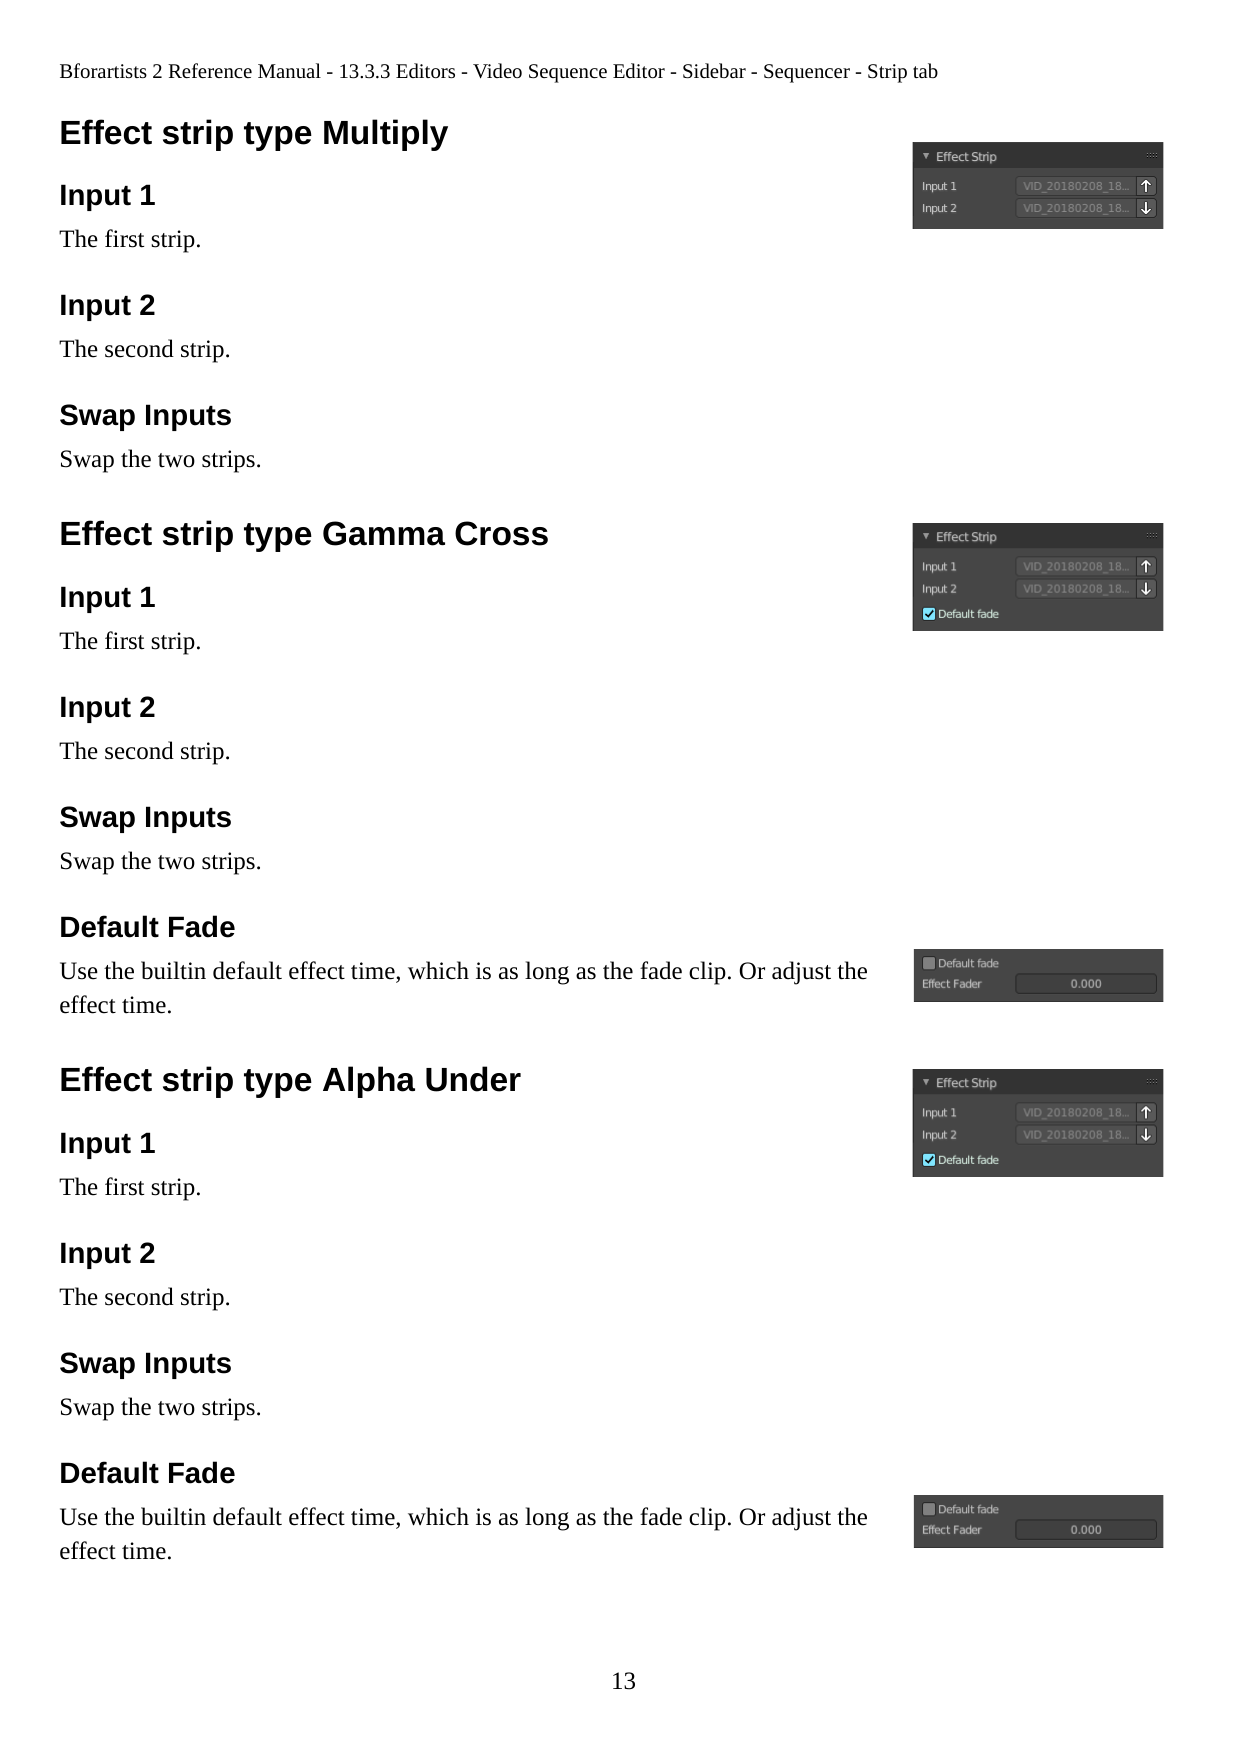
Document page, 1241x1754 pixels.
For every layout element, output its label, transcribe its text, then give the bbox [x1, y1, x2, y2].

text The second strip. [59, 736, 1181, 765]
text Use the builtin default effect time, which is as long as the fade clip. Or adjust the effect time. [59, 1502, 1181, 1565]
subtitle Effect strip type Multiply [59, 113, 1181, 151]
text The first strip. [59, 626, 1181, 655]
subtitle Input 2 [59, 690, 1181, 724]
subtitle Input 2 [59, 288, 1181, 322]
subtitle [1164, 178, 1181, 212]
text Swap the two strips. [59, 846, 1181, 875]
text Swap the two strips. [59, 1392, 1181, 1421]
subtitle Effect strip type Gamma Cross [59, 514, 1181, 553]
text The second strip. [59, 1282, 1181, 1311]
subtitle Swap Inputs [59, 800, 1181, 833]
subtitle Input 1 [59, 178, 912, 212]
subtitle [1164, 1126, 1181, 1160]
text Swap the two strips. [59, 444, 1181, 473]
subtitle Effect strip type Alpha Under [59, 1060, 1181, 1099]
subtitle Default Fade [59, 1456, 1181, 1489]
picture [912, 523, 1164, 631]
text The first strip. [59, 1172, 1181, 1201]
text Use the builtin default effect time, which is as long as the fade clip. Or adjust the effect time. [59, 956, 1181, 1019]
subtitle Swap Inputs [59, 1346, 1181, 1379]
picture [913, 1495, 1164, 1548]
text The first strip. [59, 224, 1181, 253]
subtitle Input 2 [59, 1236, 1181, 1270]
subtitle Default Fade [59, 910, 1181, 943]
picture [912, 1069, 1164, 1177]
subtitle [1164, 580, 1181, 614]
subtitle Swap Inputs [59, 398, 1181, 432]
subtitle Input 1 [59, 1126, 912, 1160]
subtitle Input 1 [59, 580, 912, 614]
picture [912, 142, 1164, 229]
picture [913, 949, 1164, 1002]
text The second strip. [59, 334, 1181, 363]
